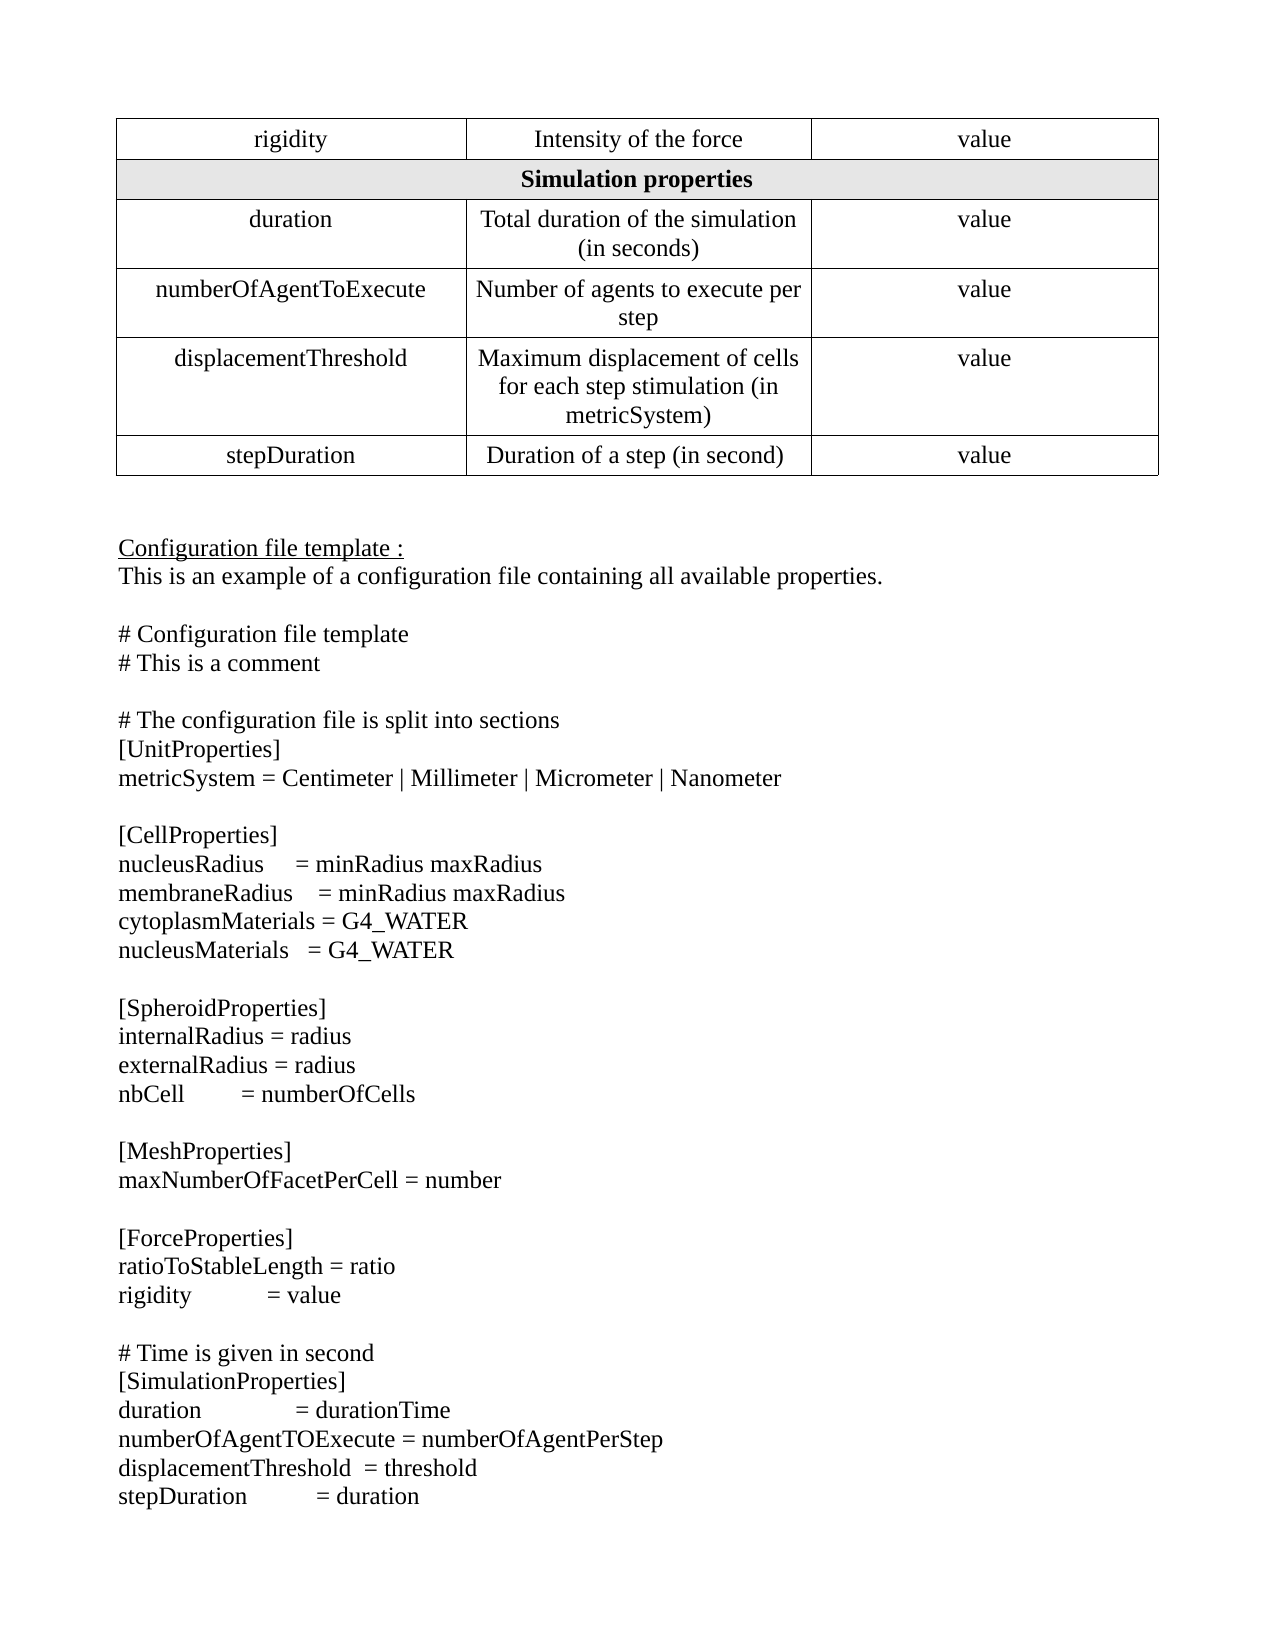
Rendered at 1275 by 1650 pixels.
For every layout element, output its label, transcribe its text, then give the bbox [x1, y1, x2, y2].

table_cell Number of agents to execute per step [467, 269, 811, 337]
table_cell value [812, 338, 1158, 435]
text membraneRadius = minRadius maxRadius [118, 878, 1157, 906]
text maxNumberOfFacetPerCell = number [118, 1165, 1157, 1194]
table_cell rigidity [117, 119, 466, 158]
text # The configuration file is split into sections [118, 705, 1157, 734]
text [SpheroidProperties] [118, 993, 1157, 1021]
text nucleusRadius = minRadius maxRadius [118, 849, 1157, 878]
text nucleusMaterials = G4_WATER [118, 935, 1157, 964]
text stepDuration = duration [118, 1481, 1157, 1510]
text numberOfAgentTOExecute = numberOfAgentPerStep [118, 1424, 1157, 1453]
text This is an example of a configuration file containing all available properties. [118, 561, 1157, 590]
table_cell Total duration of the simulation (in seconds) [467, 200, 811, 268]
text externalRadius = radius [118, 1050, 1157, 1079]
text [UnitProperties] [118, 734, 1157, 763]
text ratioToStableLength = ratio [118, 1251, 1157, 1280]
table_cell Maximum displacement of cells for each step stimulation (in metricSystem) [467, 338, 811, 435]
text metricSystem = Centimeter | Millimeter | Micrometer | Nanometer [118, 763, 1157, 791]
table_cell duration [117, 200, 466, 268]
table_cell displacementThreshold [117, 338, 466, 435]
table_cell Intensity of the force [467, 119, 811, 158]
table_cell numberOfAgentToExecute [117, 269, 466, 337]
table_cell value [812, 119, 1158, 158]
text [CellProperties] [118, 820, 1157, 849]
table_cell value [812, 269, 1158, 337]
text Configuration file template : [118, 533, 1157, 561]
table_cell Duration of a step (in second) [467, 436, 811, 475]
table_cell value [812, 200, 1158, 268]
text [MeshProperties] [118, 1136, 1157, 1165]
text duration = durationTime [118, 1395, 1157, 1424]
text displacementThreshold = threshold [118, 1453, 1157, 1481]
text cytoplasmMaterials = G4_WATER [118, 906, 1157, 935]
table_cell stepDuration [117, 436, 466, 475]
text [ForceProperties] [118, 1223, 1157, 1251]
text nbCell = numberOfCells [118, 1079, 1157, 1108]
text # This is a comment [118, 648, 1157, 676]
text internalRadius = radius [118, 1021, 1157, 1050]
table_cell value [812, 436, 1158, 475]
table_cell Simulation properties [117, 160, 1158, 199]
text rigidity = value [118, 1280, 1157, 1309]
text # Configuration file template [118, 619, 1157, 648]
text [SimulationProperties] [118, 1366, 1157, 1395]
text # Time is given in second [118, 1338, 1157, 1366]
